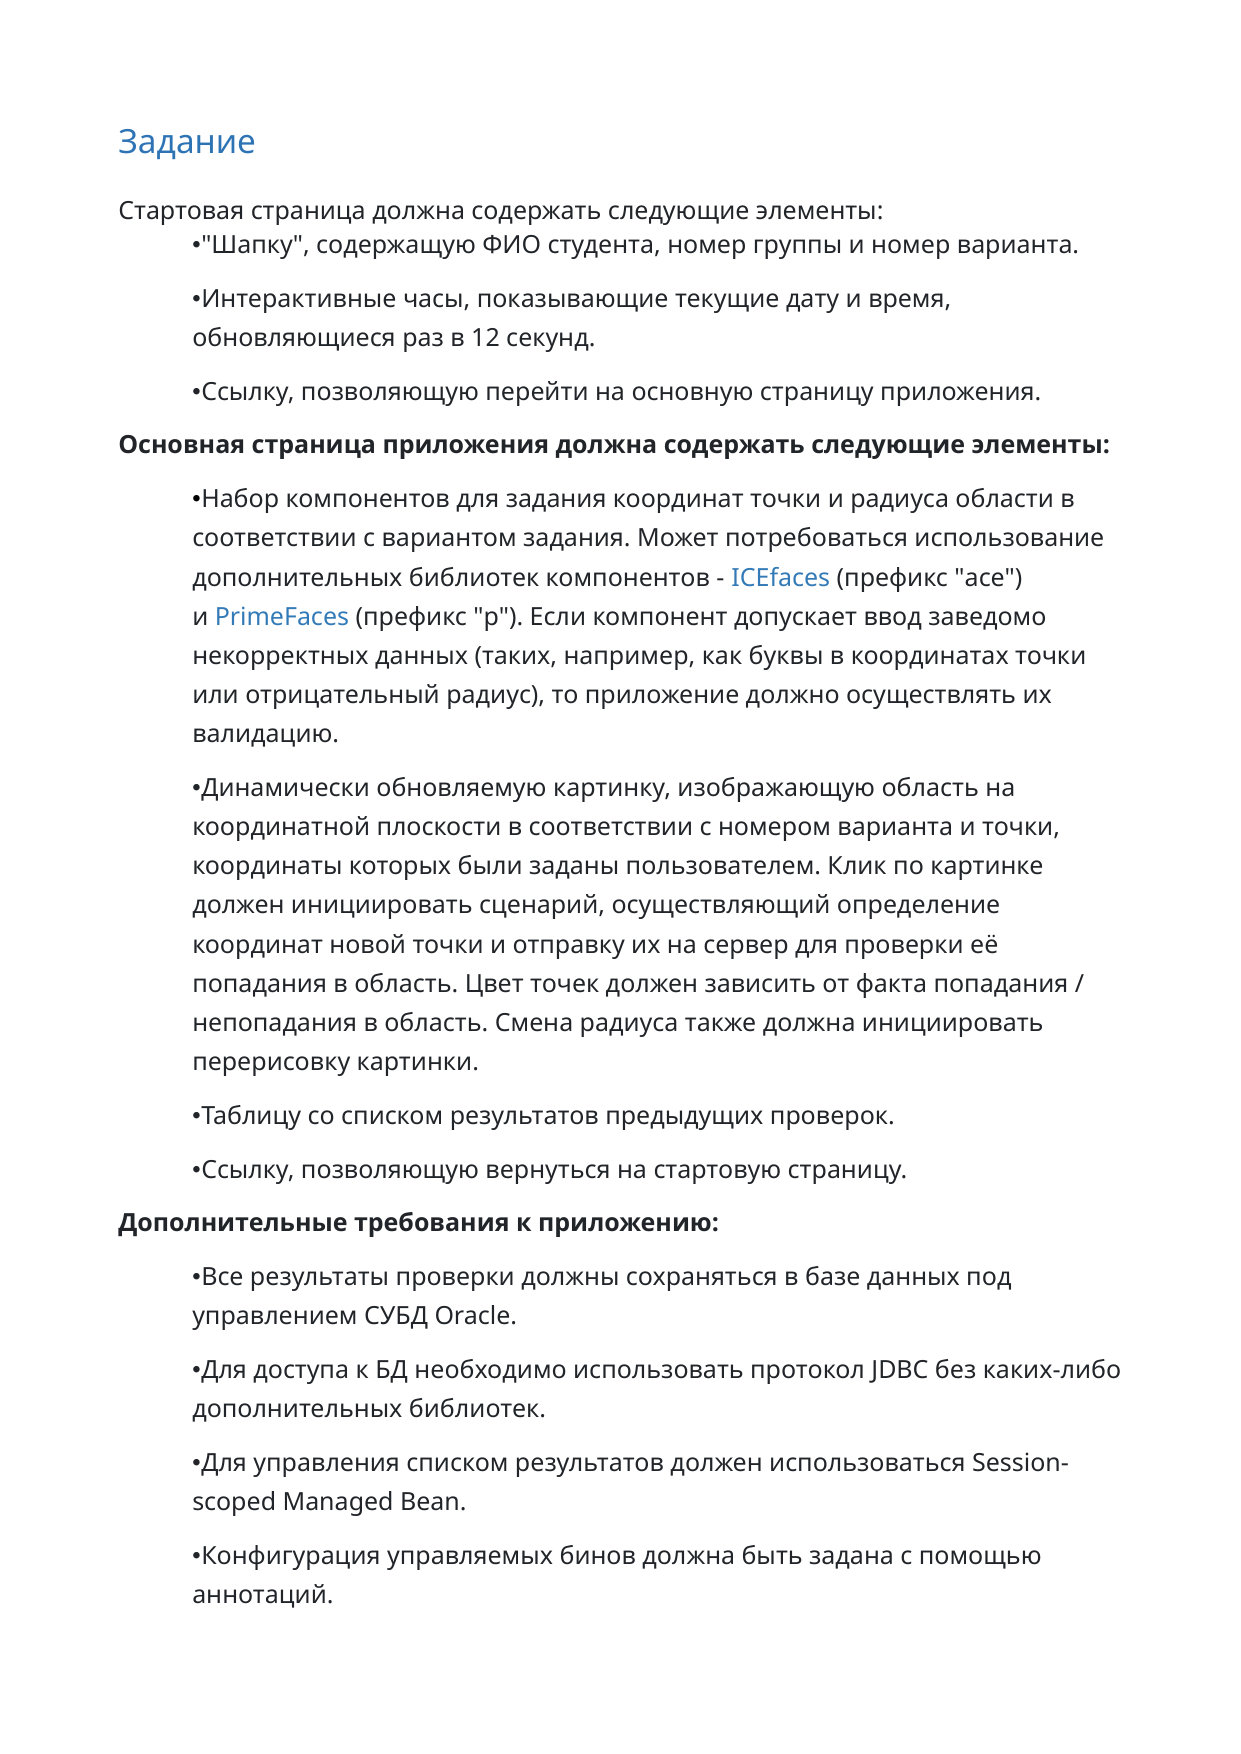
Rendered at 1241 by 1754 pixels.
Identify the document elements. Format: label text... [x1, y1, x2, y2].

list Ссылку, позволяющую вернуться на стартовую страницу. [118, 1151, 1122, 1185]
list Конфигурация управляемых бинов должна быть задана с помощью аннотаций. [118, 1538, 1122, 1611]
list Таблицу со списком результатов предыдущих проверок. [118, 1098, 1122, 1132]
list Все результаты проверки должны сохраняться в базе данных под управлением СУБД Oracle. [118, 1259, 1122, 1332]
text Стартовая страница должна содержать следующие элементы: [118, 193, 1122, 227]
list Для доступа к БД необходимо использовать протокол JDBC без каких-либо дополнительных библиотек. [118, 1352, 1122, 1425]
list Набор компонентов для задания координат точки и радиуса области в соответствии с вариантом задания. Может потребоваться использование дополнительных библиотек компонентов - ICEfaces (префикс "ace") и PrimeFaces (префикс "p"). Если компонент допускает ввод заведомо некорректных данных (таких, например, как буквы в координатах точки или отрицательный радиус), то приложение должно осуществлять их валидацию. [118, 481, 1122, 750]
subtitle Задание [118, 118, 1122, 163]
text Дополнительные требования к приложению: [118, 1205, 1122, 1239]
list "Шапку", содержащую ФИО студента, номер группы и номер варианта. [118, 227, 1122, 261]
text Основная страница приложения должна содержать следующие элементы: [118, 427, 1122, 461]
list Динамически обновляемую картинку, изображающую область на координатной плоскости в соответствии с номером варианта и точки, координаты которых были заданы пользователем. Клик по картинке должен инициировать сценарий, осуществляющий определение координат новой точки и отправку их на сервер для проверки её попадания в область. Цвет точек должен зависить от факта попадания / непопадания в область. Смена радиуса также должна инициировать перерисовку картинки. [118, 770, 1122, 1078]
list Ссылку, позволяющую перейти на основную страницу приложения. [118, 373, 1122, 407]
list Интерактивные часы, показывающие текущие дату и время, обновляющиеся раз в 12 секунд. [118, 281, 1122, 354]
list Для управления списком результатов должен использоваться Session-scoped Managed Bean. [118, 1445, 1122, 1518]
